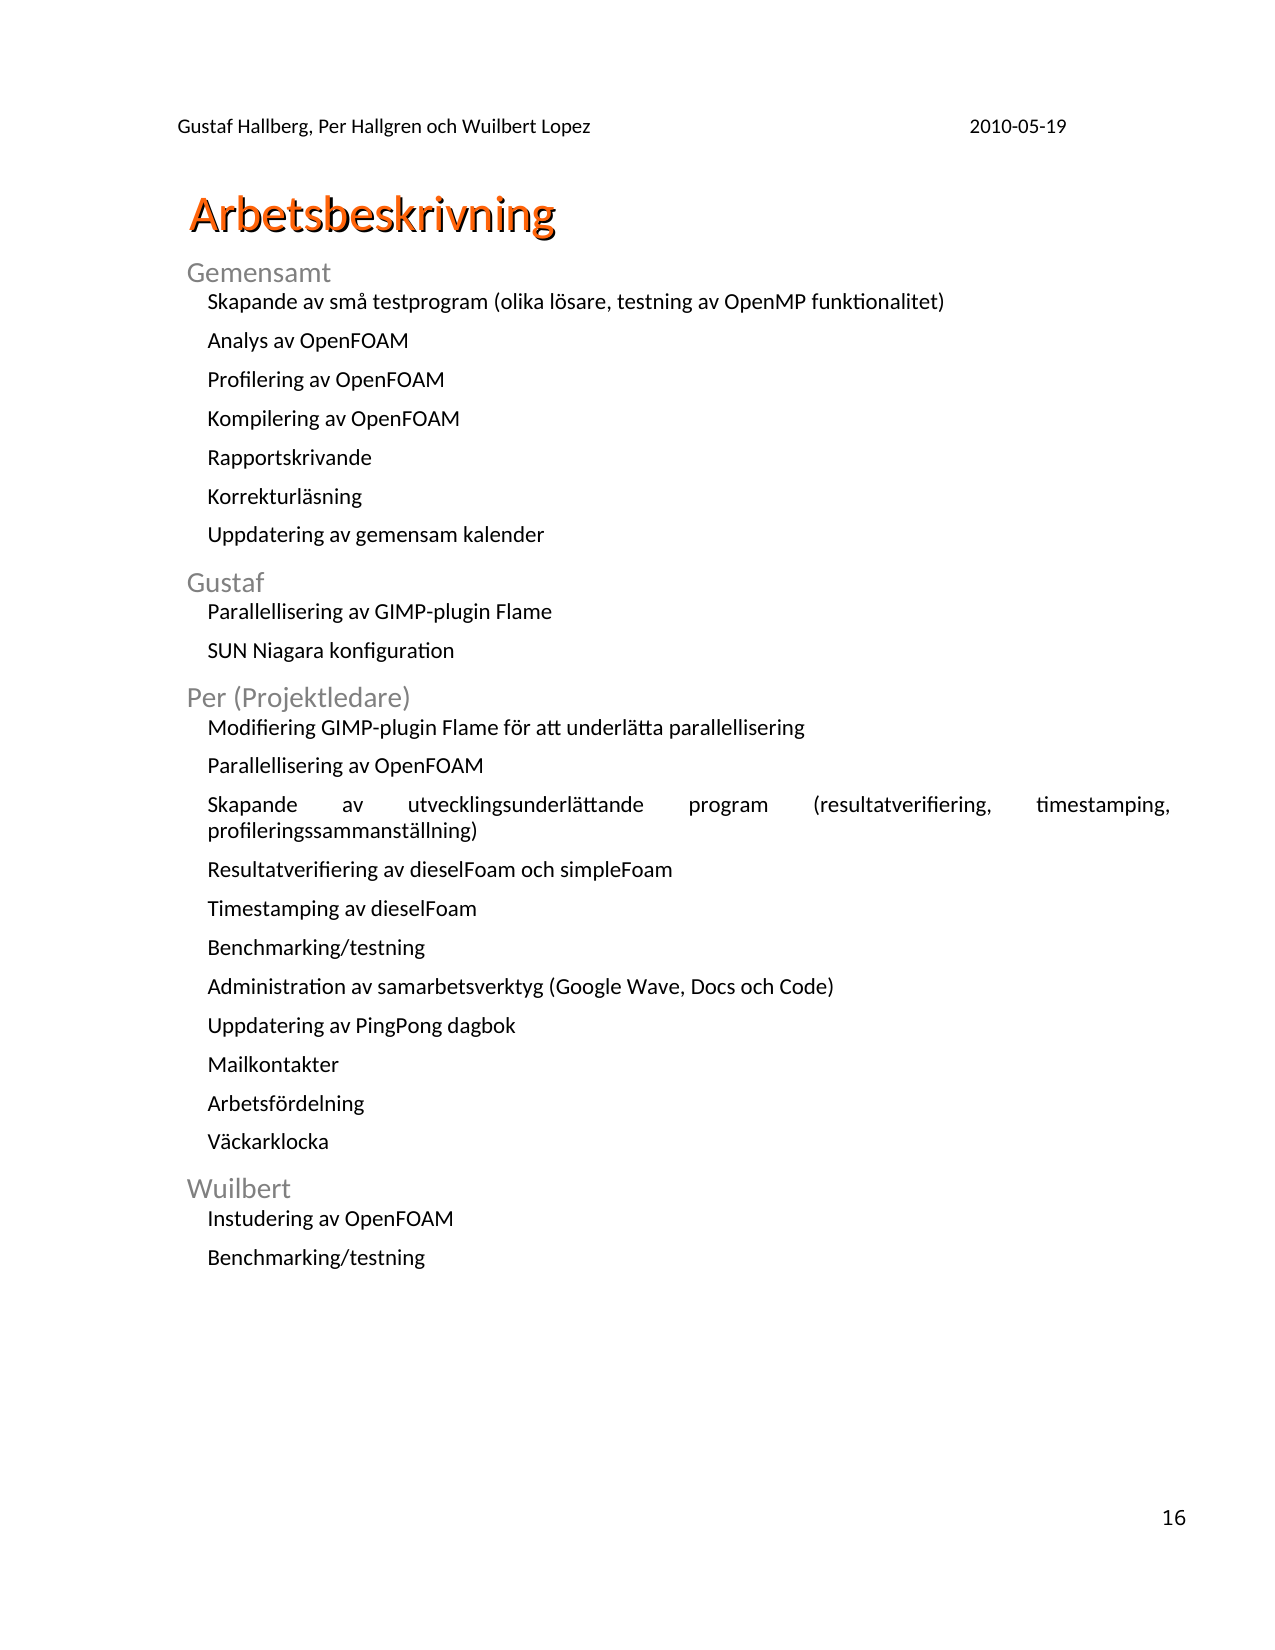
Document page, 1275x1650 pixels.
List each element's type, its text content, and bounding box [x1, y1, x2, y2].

text SUN Niagara konfiguration [455, 641, 1171, 664]
text Timestamping av dieselFoam [207, 899, 1171, 922]
subtitle Per (Projektledare) [411, 686, 1177, 715]
text Uppdatering av gemensam kalender [545, 526, 1171, 549]
text Analys av OpenFOAM [409, 331, 1171, 354]
text Benchmarking/testning [425, 938, 1171, 961]
text Benchmarking/testning [425, 1248, 1171, 1271]
text Kompilering av OpenFOAM [460, 409, 1171, 432]
text Parallellisering av GIMP-plugin Flame [553, 602, 1171, 625]
subtitle Gemensamt [331, 260, 1177, 289]
text Skapande av utvecklingsunderlättande program (resultatverifiering, timestamping, profileringssammanställning) [207, 818, 1171, 845]
text Väckarklocka [329, 1133, 1171, 1156]
text Rapportskrivande [372, 448, 1171, 471]
subtitle Gustaf [264, 570, 1177, 599]
subtitle Wuilbert [291, 1177, 1177, 1206]
text Arbetsfördelning [364, 1094, 1171, 1117]
text Mailkontakter [339, 1055, 1171, 1078]
text Parallellisering av OpenFOAM [484, 757, 1171, 779]
text Modifiering GIMP-plugin Flame för att underlätta parallellisering [805, 718, 1171, 741]
text Administration av samarbetsverktyg (Google Wave, Docs och Code) [835, 977, 1171, 1000]
text Skapande av små testprogram (olika lösare, testning av OpenMP funktionalitet) [946, 293, 1171, 316]
text Korrekturläsning [362, 487, 1171, 510]
text Profilering av OpenFOAM [445, 370, 1171, 393]
subtitle Arbetsbeskrivning [189, 192, 1171, 242]
text Instudering av OpenFOAM [454, 1209, 1171, 1232]
text Uppdatering av PingPong dagbok [516, 1016, 1171, 1039]
text Resultatverifiering av dieselFoam och simpleFoam [673, 861, 1171, 883]
